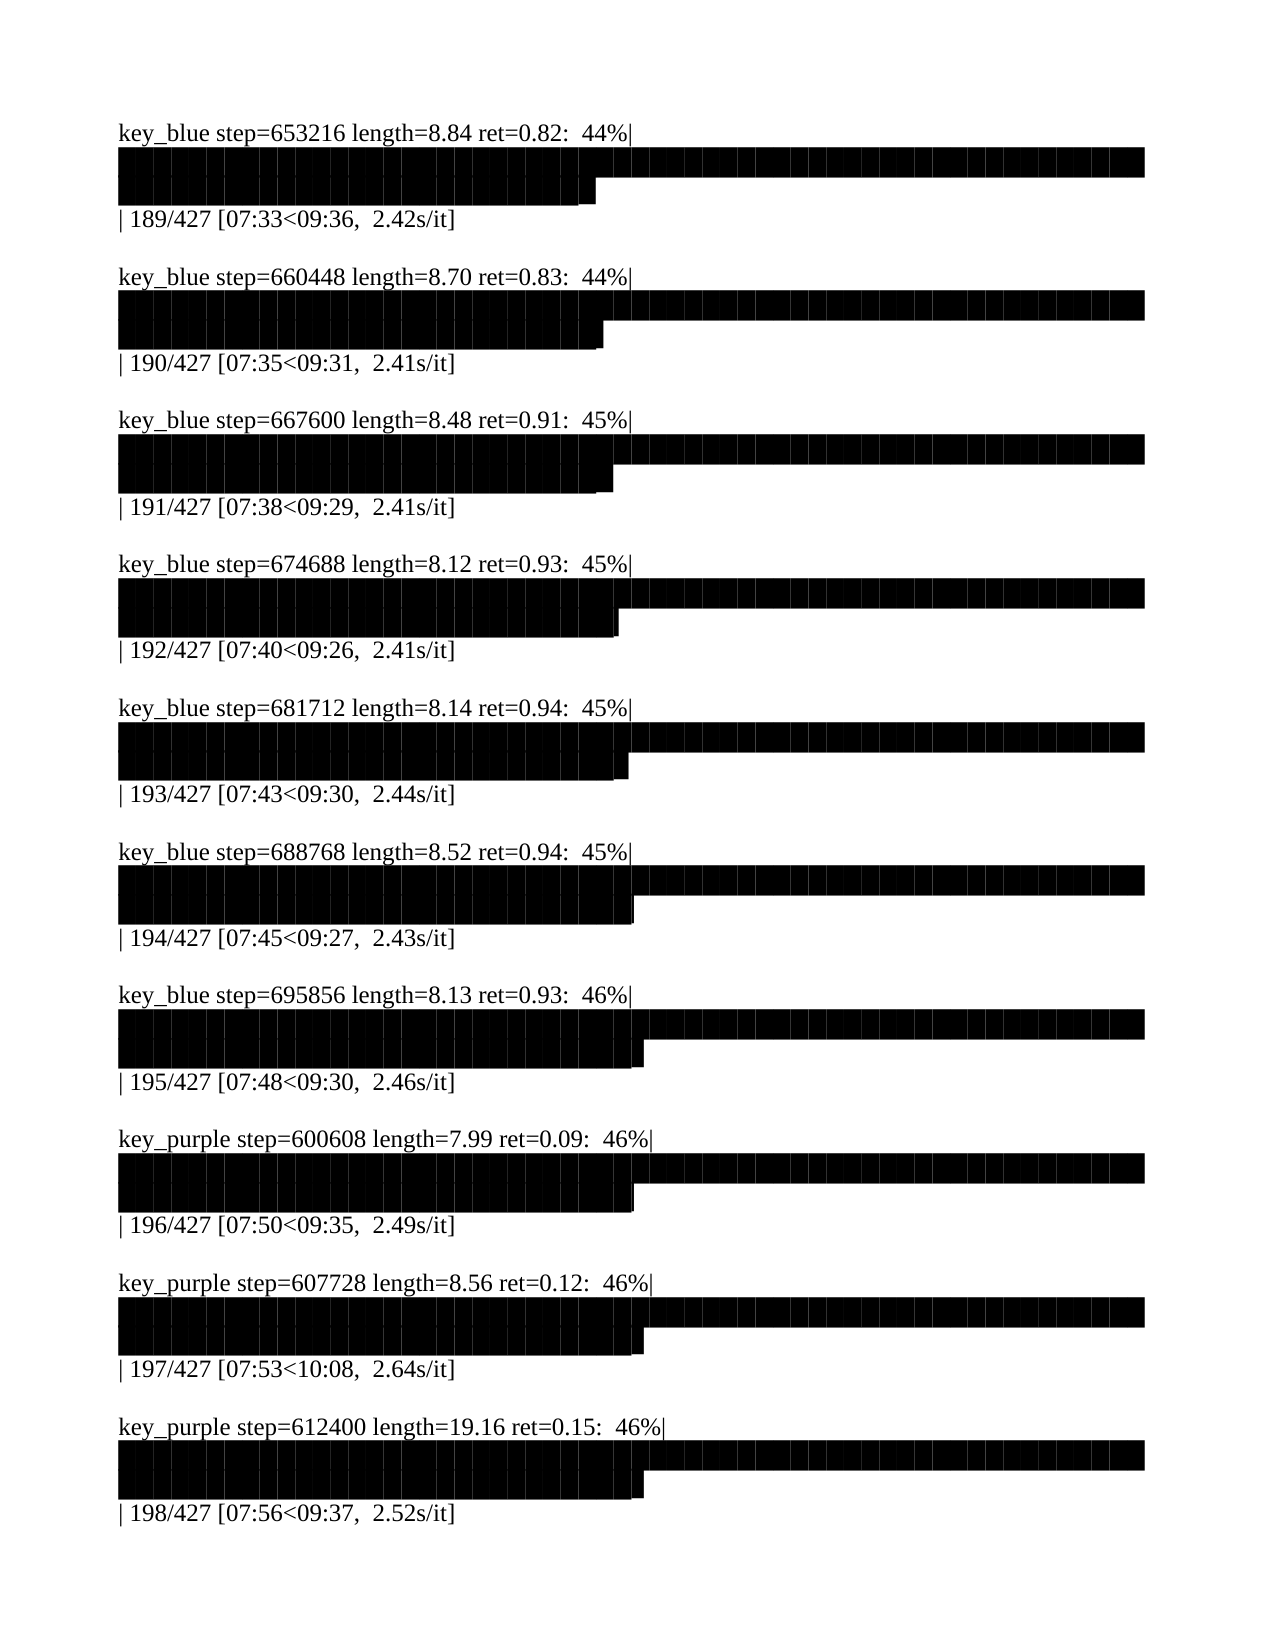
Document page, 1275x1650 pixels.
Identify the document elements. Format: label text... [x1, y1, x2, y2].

text key_blue step=695856 length=8.13 ret=0.93: 46%|███████████████████████████████████████████████████████████████████████████████████████▋ | 195/427 [07:48<09:30, 2.46s/it] [118, 981, 1157, 1096]
text key_blue step=660448 length=8.70 ret=0.83: 44%|█████████████████████████████████████████████████████████████████████████████████████▍ | 190/427 [07:35<09:31, 2.41s/it] [118, 262, 1157, 377]
text key_purple step=612400 length=19.16 ret=0.15: 46%|███████████████████████████████████████████████████████████████████████████████████████▋ | 198/427 [07:56<09:37, 2.52s/it] [118, 1412, 1157, 1527]
text key_blue step=681712 length=8.14 ret=0.94: 45%|██████████████████████████████████████████████████████████████████████████████████████▊ | 193/427 [07:43<09:30, 2.44s/it] [118, 693, 1157, 808]
text key_blue step=688768 length=8.52 ret=0.94: 45%|███████████████████████████████████████████████████████████████████████████████████████▏ | 194/427 [07:45<09:27, 2.43s/it] [118, 837, 1157, 952]
text key_blue step=653216 length=8.84 ret=0.82: 44%|████████████████████████████████████████████████████████████████████████████████████▉ | 189/427 [07:33<09:36, 2.42s/it] [118, 118, 1157, 233]
text key_blue step=667600 length=8.48 ret=0.91: 45%|█████████████████████████████████████████████████████████████████████████████████████▉ | 191/427 [07:38<09:29, 2.41s/it] [118, 406, 1157, 521]
text key_blue step=674688 length=8.12 ret=0.93: 45%|██████████████████████████████████████████████████████████████████████████████████████▎ | 192/427 [07:40<09:26, 2.41s/it] [118, 549, 1157, 664]
text key_purple step=607728 length=8.56 ret=0.12: 46%|███████████████████████████████████████████████████████████████████████████████████████▋ | 197/427 [07:53<10:08, 2.64s/it] [118, 1268, 1157, 1383]
text key_purple step=600608 length=7.99 ret=0.09: 46%|███████████████████████████████████████████████████████████████████████████████████████▏ | 196/427 [07:50<09:35, 2.49s/it] [118, 1124, 1157, 1239]
